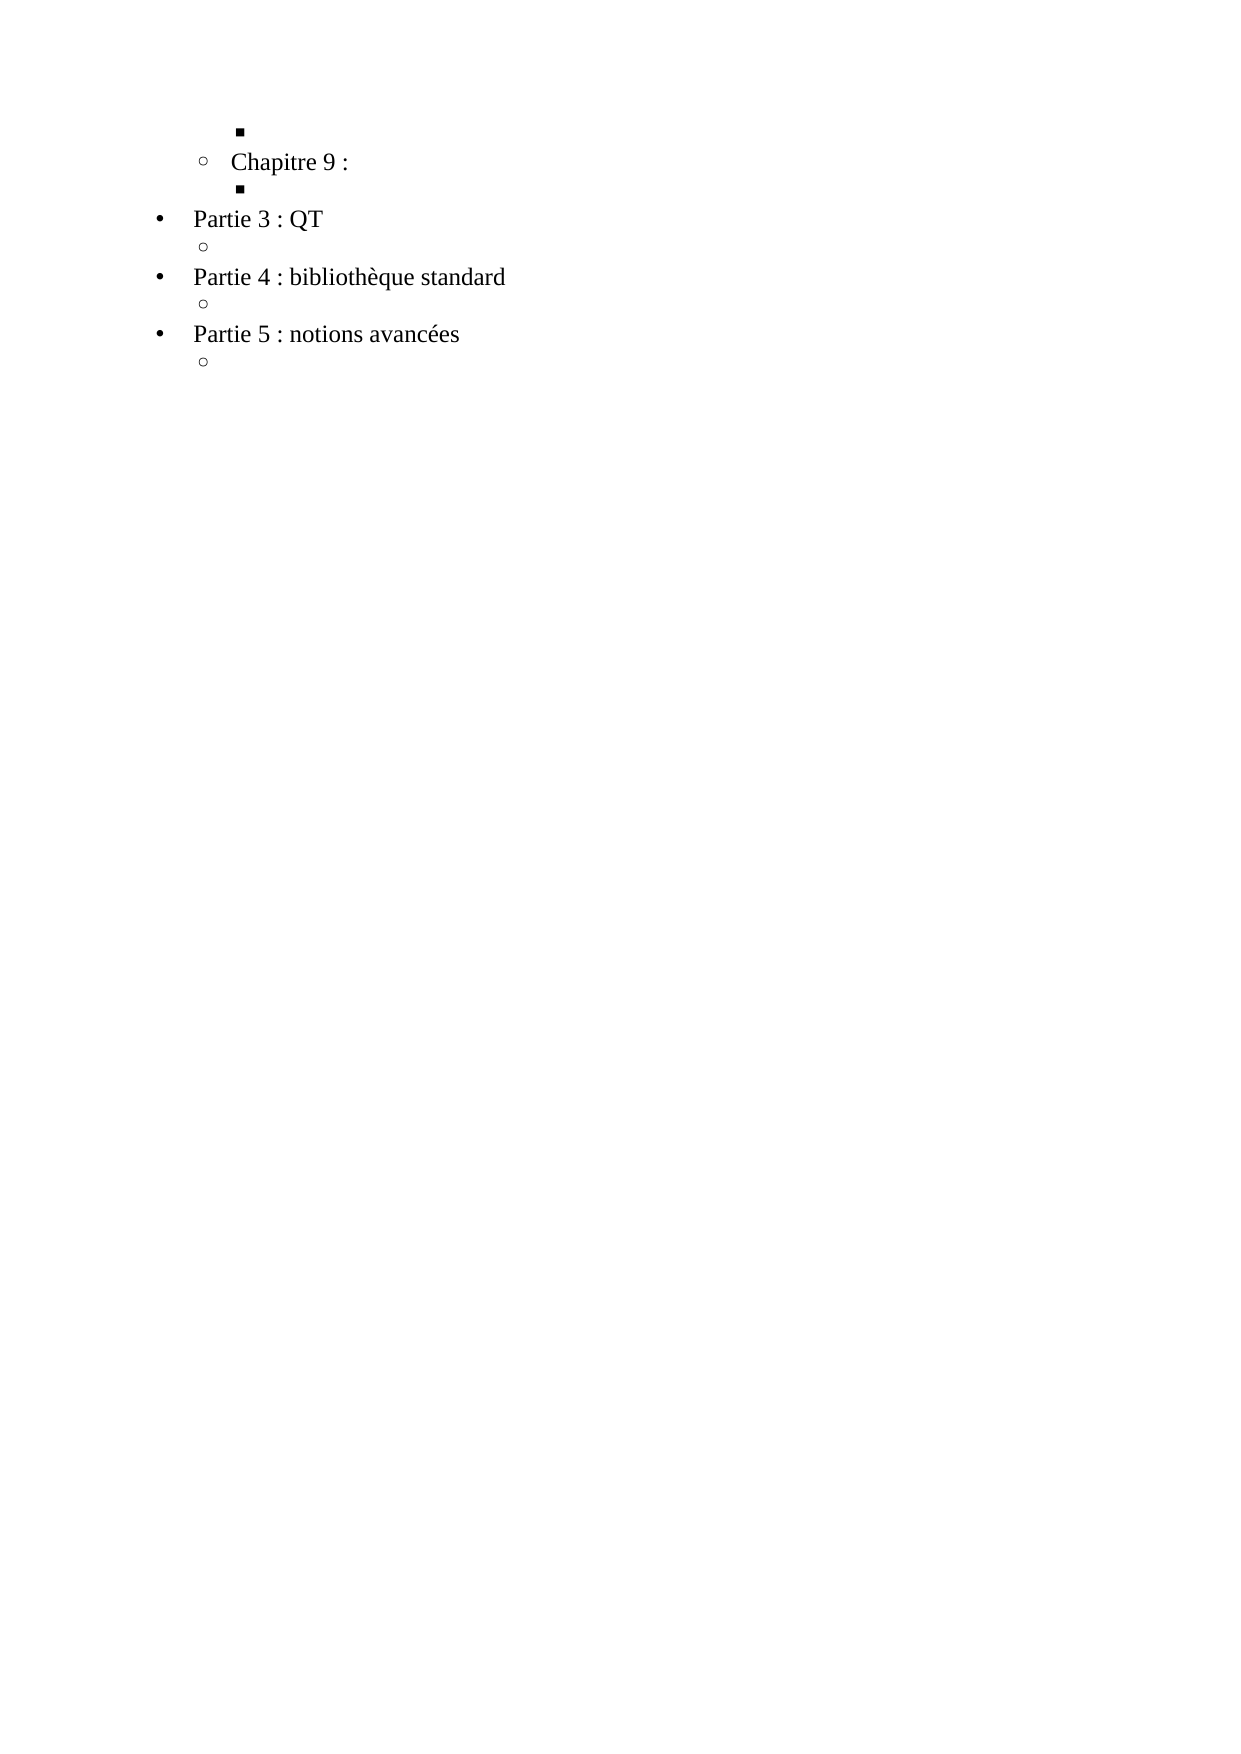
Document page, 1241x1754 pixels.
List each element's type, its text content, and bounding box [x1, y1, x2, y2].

list Partie 3 : QT [156, 204, 1122, 233]
list Partie 5 : notions avancées [156, 319, 1122, 348]
list Chapitre 9 : [193, 147, 1122, 176]
list Partie 4 : bibliothèque standard [156, 262, 1122, 291]
